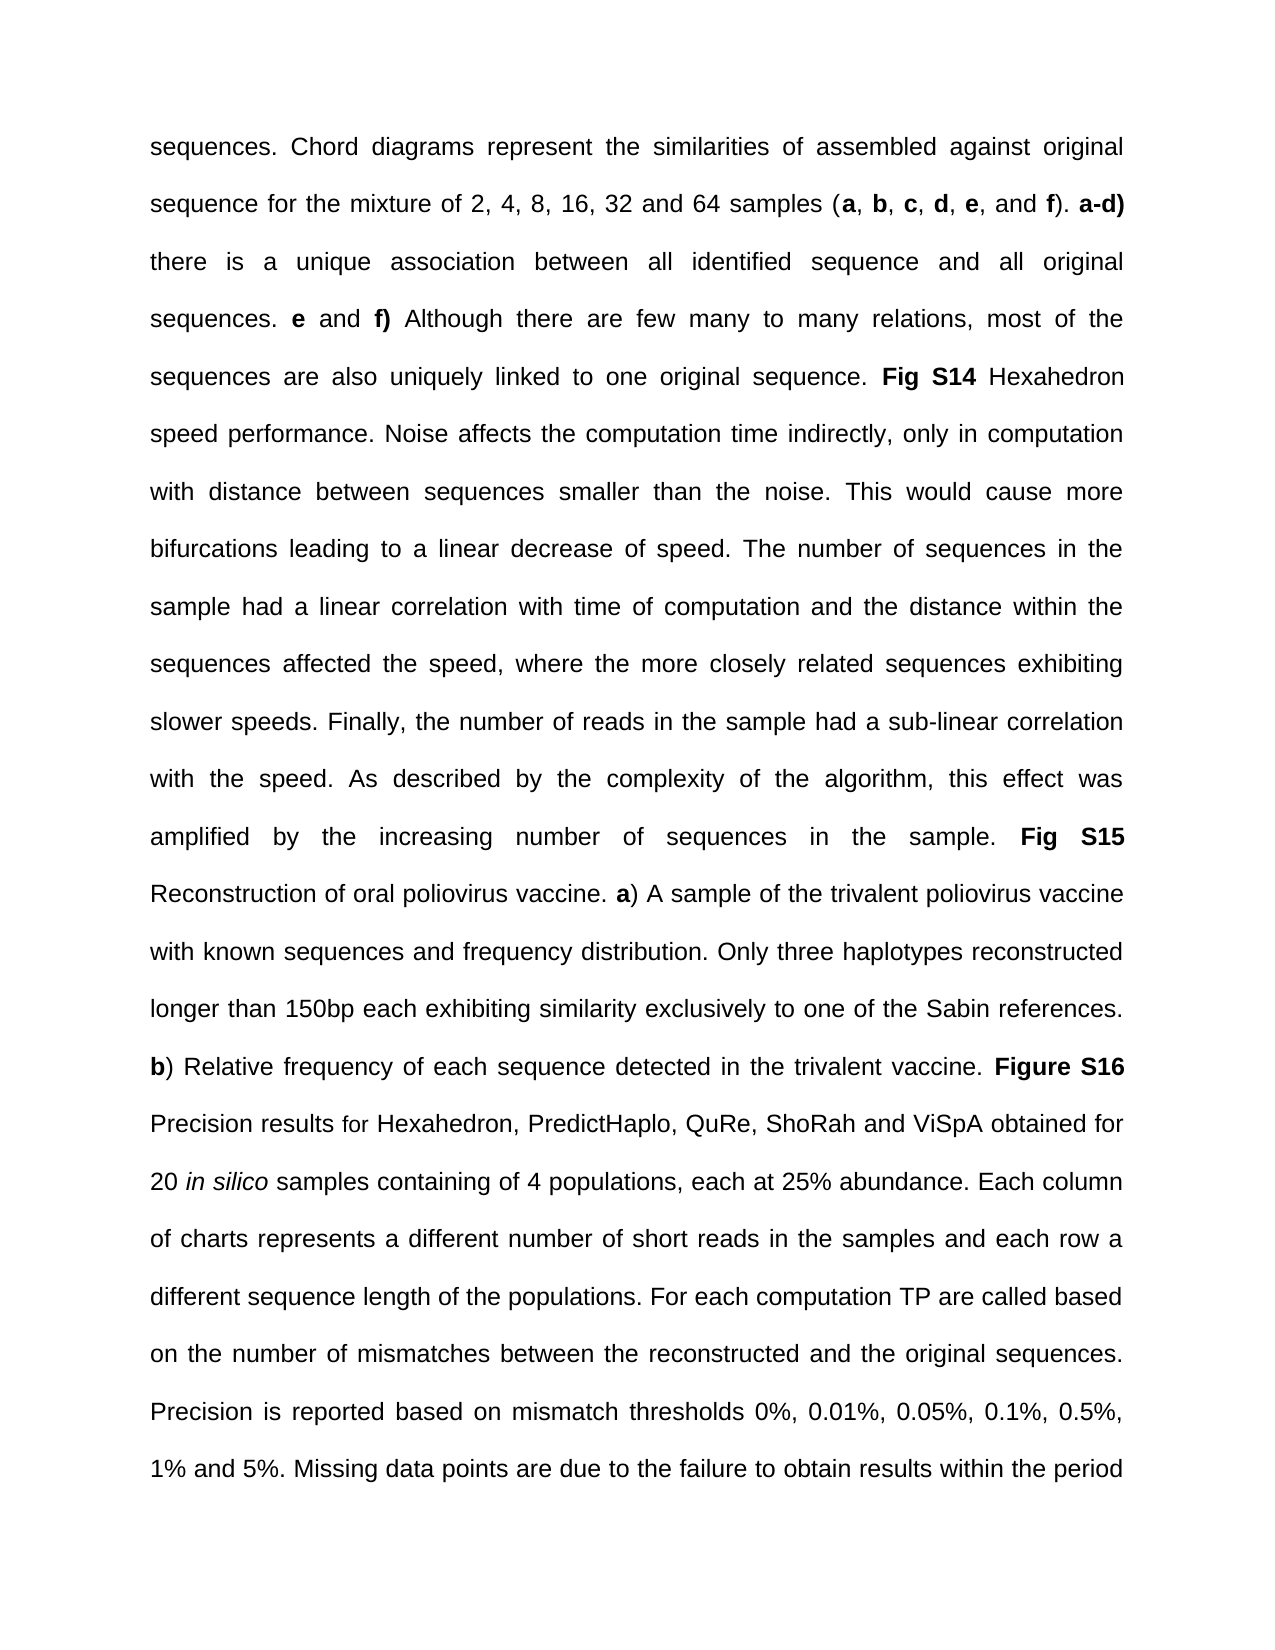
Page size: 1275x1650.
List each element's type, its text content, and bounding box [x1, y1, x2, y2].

text sequences. Chord diagrams represent the similarities of assembled against original sequence for the mixture of 2, 4, 8, 16, 32 and 64 samples (a, b, c, d, e, and f). a-d) there is a unique association between all identified sequence and all original sequences. e and f) Although there are few many to many relations, most of the sequences are also uniquely linked to one original sequence. Fig S14 Hexahedron speed performance. Noise affects the computation time indirectly, only in computation with distance between sequences smaller than the noise. This would cause more bifurcations leading to a linear decrease of speed. The number of sequences in the sample had a linear correlation with time of computation and the distance within the sequences affected the speed, where the more closely related sequences exhibiting slower speeds. Finally, the number of reads in the sample had a sub-linear correlation with the speed. As described by the complexity of the algorithm, this effect was amplified by the increasing number of sequences in the sample. Fig S15 Reconstruction of oral poliovirus vaccine. a) A sample of the trivalent poliovirus vaccine with known sequences and frequency distribution. Only three haplotypes reconstructed longer than 150bp each exhibiting similarity exclusively to one of the Sabin references. b) Relative frequency of each sequence detected in the trivalent vaccine. Figure S16 Precision results for Hexahedron, PredictHaplo, QuRe, ShoRah and ViSpA obtained for 20 in silico samples containing of 4 populations, each at 25% abundance. Each column of charts represents a different number of short reads in the samples and each row a different sequence length of the populations. For each computation TP are called based on the number of mismatches between the reconstructed and the original sequences. Precision is reported based on mismatch thresholds 0%, 0.01%, 0.05%, 0.1%, 0.5%, 1% and 5%. Missing data points are due to the failure to obtain results within the period [150, 132, 1125, 1483]
